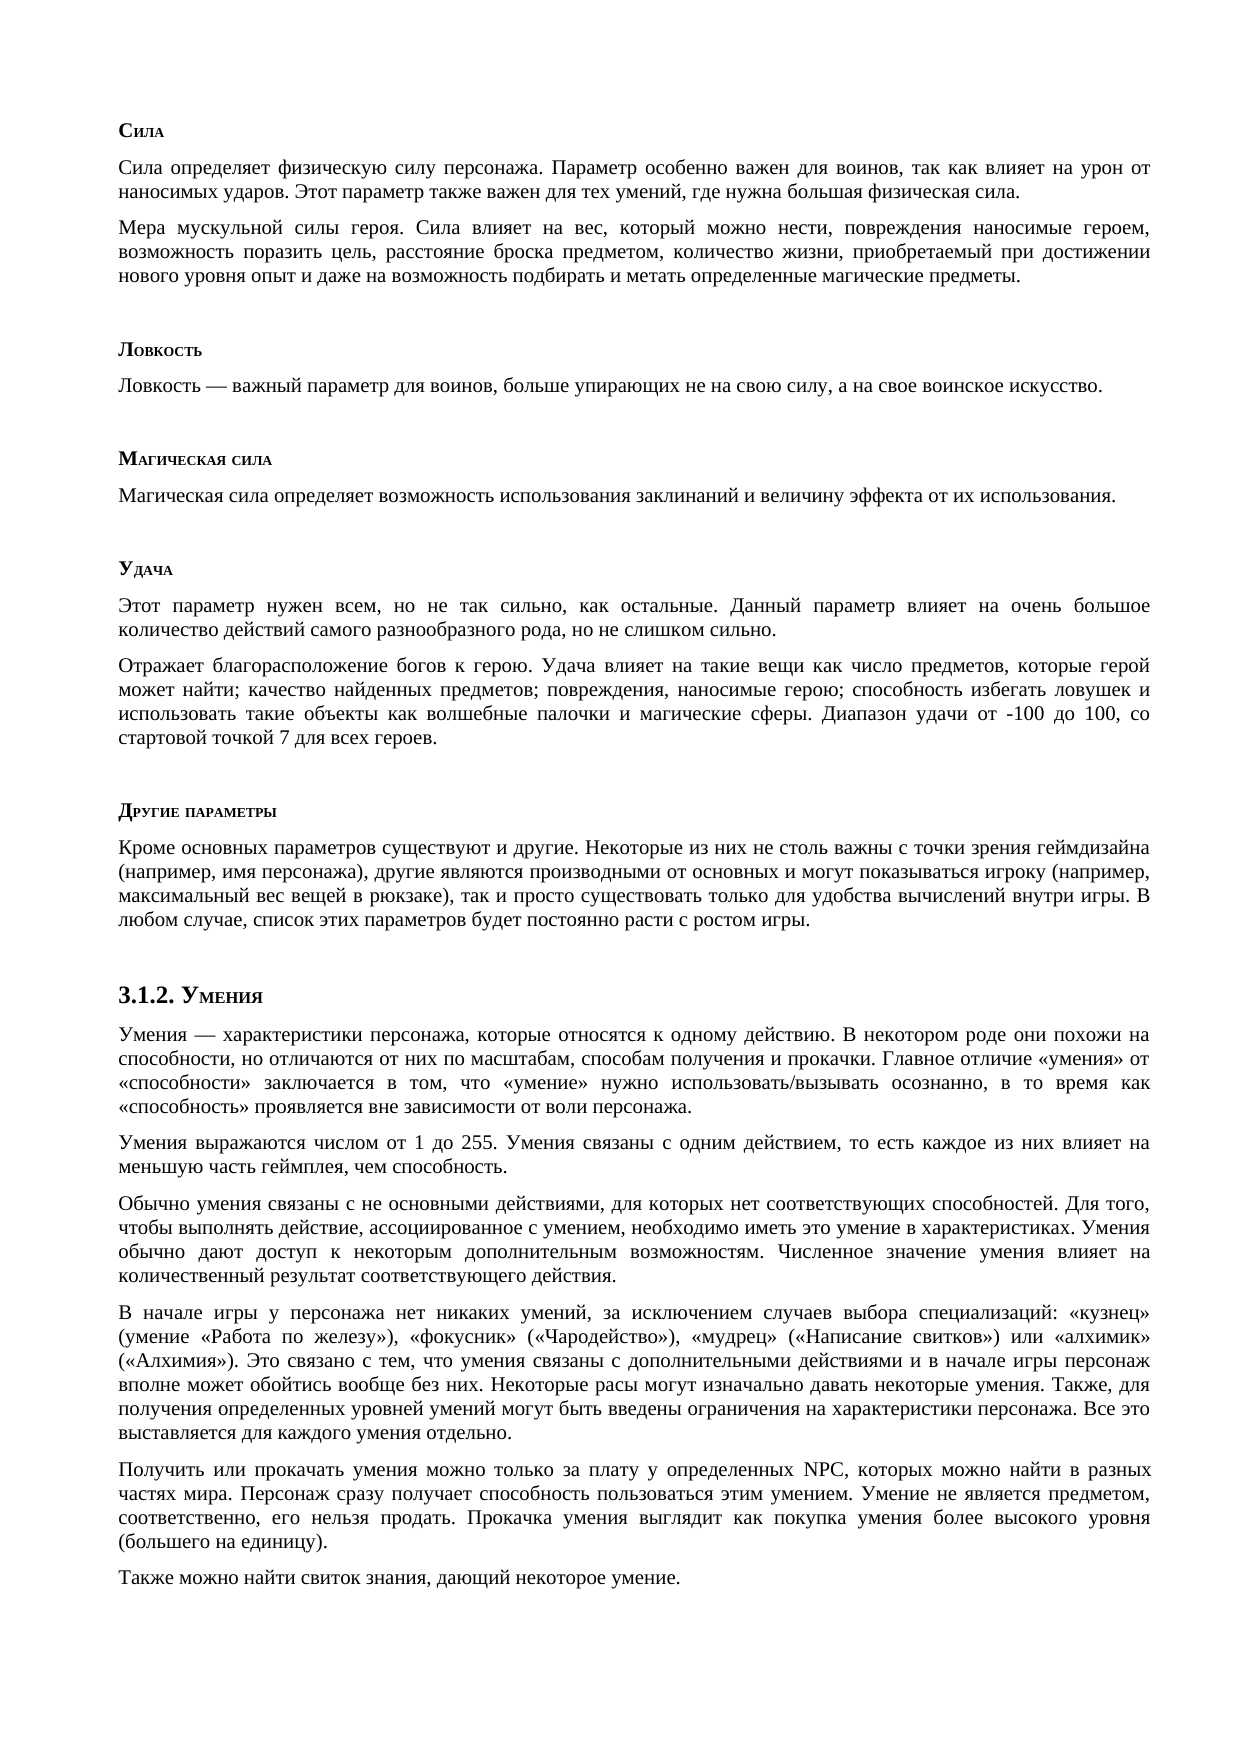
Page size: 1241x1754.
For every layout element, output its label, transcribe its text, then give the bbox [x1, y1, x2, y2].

text Кроме основных параметров существуют и другие. Некоторые из них не столь важны с точки зрения геймдизайна (например, имя персонажа), другие являются производными от основных и могут показываться игроку (например, максимальный вес вещей в рюкзаке), так и просто существовать только для удобства вычислений внутри игры. В любом случае, список этих параметров будет постоянно расти с ростом игры. [118, 835, 1152, 931]
subtitle Сила [118, 118, 1152, 142]
subtitle Удача [118, 556, 1152, 580]
subtitle Ловкость [118, 337, 1152, 361]
subtitle Магическая сила [118, 446, 1152, 470]
subtitle Другие параметры [118, 798, 1152, 822]
text Этот параметр нужен всем, но не так сильно, как остальные. Данный параметр влияет на очень большое количество действий самого разнообразного рода, но не слишком сильно. [118, 592, 1152, 641]
text Мера мускульной силы героя. Сила влияет на вес, который можно нести, повреждения наносимые героем, возможность поразить цель, расстояние броска предметом, количество жизни, приобретаемый при достижении нового уровня опыт и даже на возможность подбирать и метать определенные магические предметы. [118, 215, 1152, 287]
text Ловкость — важный параметр для воинов, больше упирающих не на свою силу, а на свое воинское искусство. [118, 373, 1152, 397]
text Отражает благорасположение богов к герою. Удача влияет на такие вещи как число предметов, которые герой может найти; качество найденных предметов; повреждения, наносимые герою; способность избегать ловушек и использовать такие объекты как волшебные палочки и магические сферы. Диапазон удачи от -100 до 100, со стартовой точкой 7 для всех героев. [118, 653, 1152, 749]
subtitle 3.1.2. Умения [118, 980, 1152, 1009]
text Обычно умения связаны с не основными действиями, для которых нет соответствующих способностей. Для того, чтобы выполнять действие, ассоциированное с умением, необходимо иметь это умение в характеристиках. Умения обычно дают доступ к некоторым дополнительным возможностям. Численное значение умения влияет на количественный результат соответствующего действия. [118, 1191, 1152, 1287]
text В начале игры у персонажа нет никаких умений, за исключением случаев выбора специализаций: «кузнец» (умение «Работа по железу»), «фокусник» («Чародейство»), «мудрец» («Написание свитков») или «алхимик» («Алхимия»). Это связано с тем, что умения связаны с дополнительными действиями и в начале игры персонаж вполне может обойтись вообще без них. Некоторые расы могут изначально давать некоторые умения. Также, для получения определенных уровней умений могут быть введены ограничения на характеристики персонажа. Все это выставляется для каждого умения отдельно. [118, 1300, 1152, 1444]
text Умения выражаются числом от 1 до 255. Умения связаны с одним действием, то есть каждое из них влияет на меньшую часть геймплея, чем способность. [118, 1130, 1152, 1178]
text Получить или прокачать умения можно только за плату у определенных NPC, которых можно найти в разных частях мира. Персонаж сразу получает способность пользоваться этим умением. Умение не является предметом, соответственно, его нельзя продать. Прокачка умения выглядит как покупка умения более высокого уровня (большего на единицу). [118, 1457, 1152, 1553]
text Магическая сила определяет возможность использования заклинаний и величину эффекта от их использования. [118, 483, 1152, 507]
text Сила определяет физическую силу персонажа. Параметр особенно важен для воинов, так как влияет на урон от наносимых ударов. Этот параметр также важен для тех умений, где нужна большая физическая сила. [118, 155, 1152, 203]
text Также можно найти свиток знания, дающий некоторое умение. [118, 1565, 1152, 1589]
text Умения — характеристики персонажа, которые относятся к одному действию. В некотором роде они похожи на способности, но отличаются от них по масштабам, способам получения и прокачки. Главное отличие «умения» от «способности» заключается в том, что «умение» нужно использовать/вызывать осознанно, в то время как «способность» проявляется вне зависимости от воли персонажа. [118, 1022, 1152, 1118]
